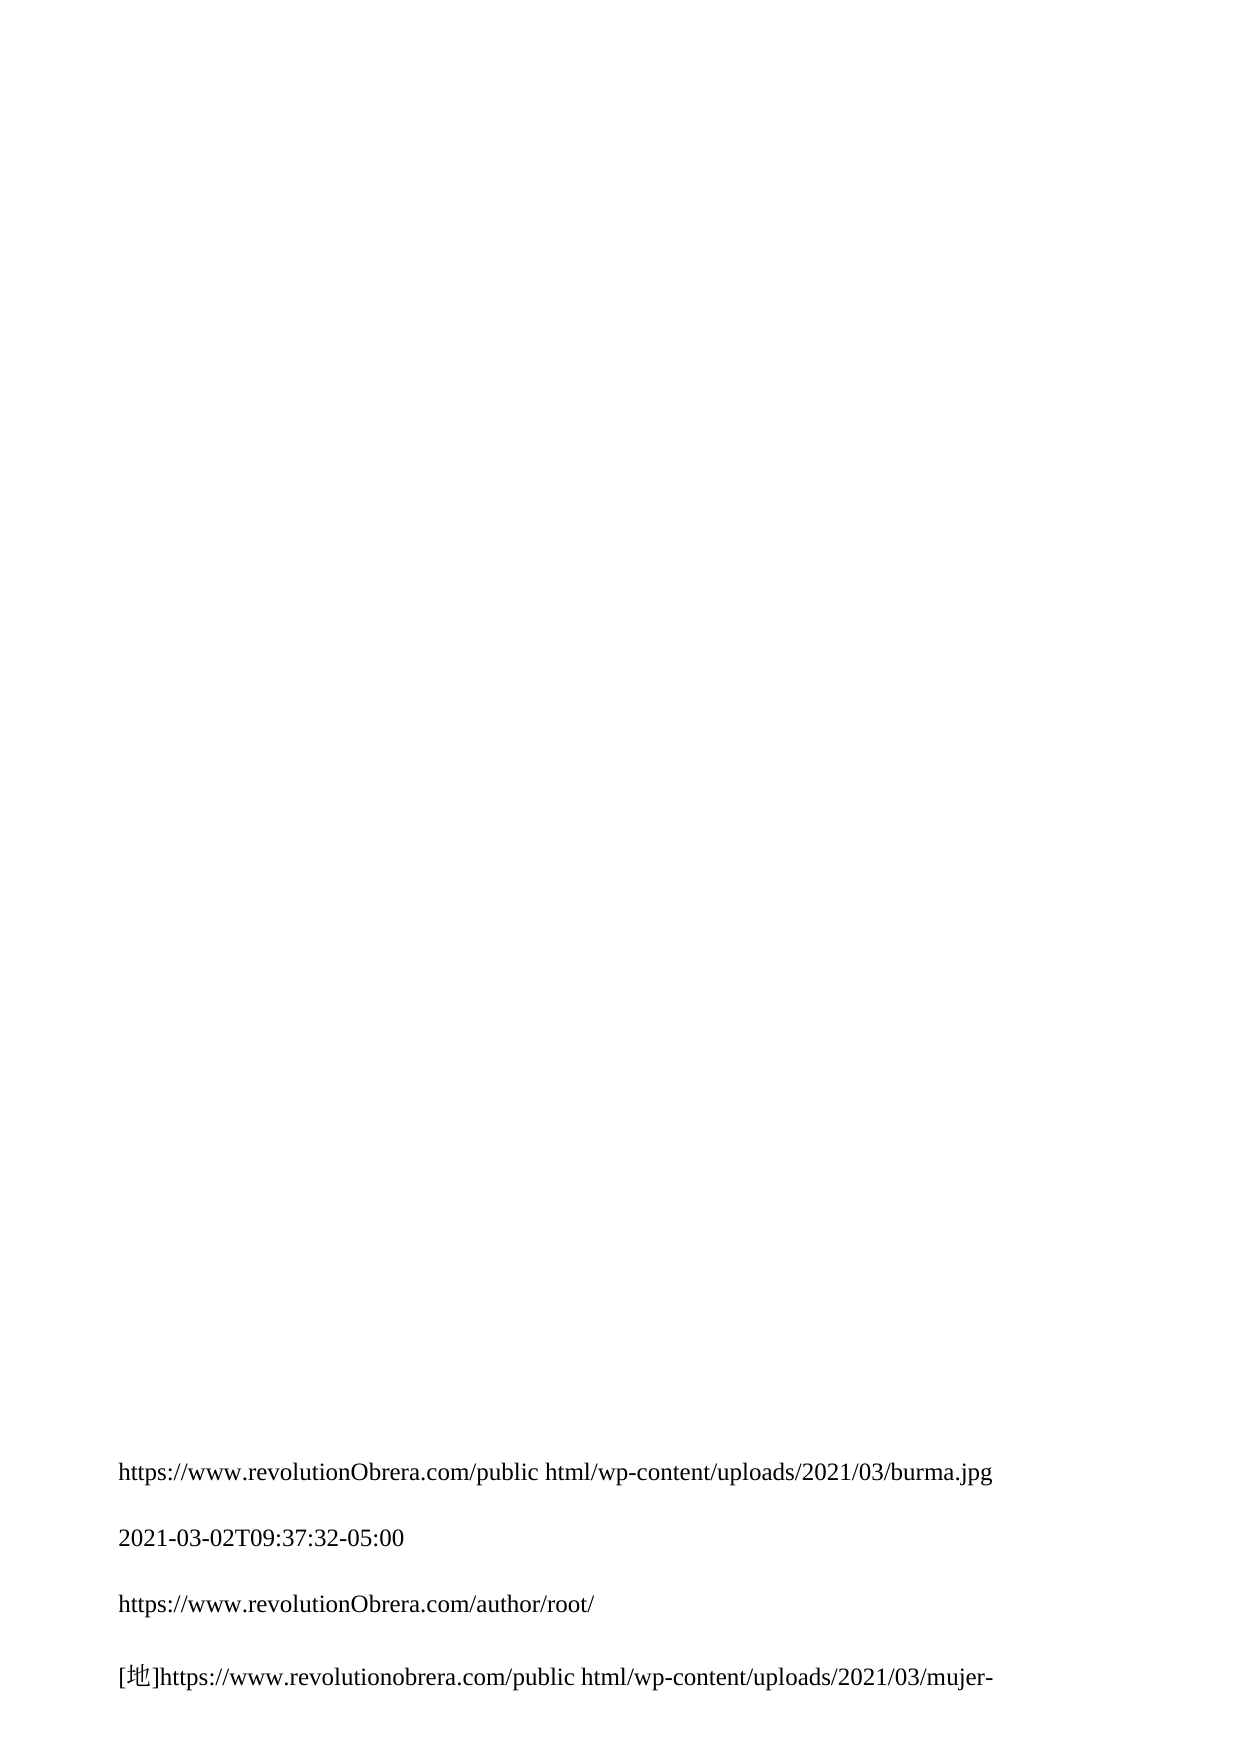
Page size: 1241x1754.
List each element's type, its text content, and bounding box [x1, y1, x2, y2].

text https://www.revolutionObrera.com/public html/wp-content/uploads/2021/03/burma.jpg 2021-03-02T09:37:32-05:00 https://www.revolutionObrera.com/author/root/ [地]https://www.revolutionobrera.com/public html/wp-content/uploads/2021/03/mujer-burma.jpg'，'https://www.revolutionObrera.com/public html/wp-content/uploads/2021/03/burma-3.jpg'，'https://www.revolutionObrera.com/public html/wp-content/uploads/2021/03/burma-2.jpg“，“哦。https://www.revolutionObrera.com/public html/wp-content/uploads/2020/01/protocol-520x245.jpg'，'https://www.revolutionObrera.com/public html/wp-content/uploads/2018/04/conversatoriomarx-520x245.jpg'，'https://www.revolutionObrera.com/public html/wp-content/uploads/2016/11/salary-520x245.jpg“，“哦。https://www.revolutionObrera.com/wp-content/uploads/2017/04/supportnos.jpg'，'https://www.revolutionObrera.com/public html/wp-content/plugins/telegram-bot/img/telegramiconmini.jpg'，'https://www.revolutionObrera.com/public html/wp-content/uploads/2020/10/pgi-620x349.png“，“哦。https://www.revolutionObrera.com/public html/wp-content/uploads/2021/01/bella-org-back-620x620.jpeg'，'https://www.revolutionObrera.com/public html/wp-content/uploads/2020/10/vologo-620x233.png'，'https://www.revolutionObrera.com/public html/wp-content/uploads/2020/10/blogs-620x165.png“，“哦。https://www.revolutionObrera.com/public html/wp-content/uploads/2021/01/ro-494.jpg'，'https://www.revolutionObrera.com/public html/wp-content/uploads/2021/01/almanaque-2121.jpg'，'https://www.revolutionObrera.com/public html/wp-content/uploads/2020/07/portadesafios.jpg“，“哦。https://www.revolutionObrera.com/wp-content/uploads/2020/01/programmuoclm.jpg'，'https://www.revolutionObrera.com/wp-content/uploads/2016/08/portalg.jpg'，'https://www.revolutionObrera.com/public html/wp-content/plugins/email-subscribers/lite/public/images/spinner.gif“，“哦。https://www.revolutionObrera.com/propossite/wp-content/uploads/2015/08/logof.png“] 在緬甸不同的城市，群眾勇敢地走上街頭，抗議軍政府及其在2月1日發動的政變，因為據報道，在去年11月的選舉中，全國民主聯盟獲勝，並像2015年一樣再次獲勝，這次是對被軍方逮捕的候選人昂山素季的選舉舞弊。 在示威活動中，2月9日，年輕的Mya Thwe Thwe Khine在被警察用烏茲衝鋒槍擊中頭部後被殺害，這起令人髮指的謀殺案在街頭、遊行、示威和其他反對軍政府的示威活動中激起了戰鬥。 成千上萬的人開始抗議，不僅是對政變，而且是對國家恐怖主義的抗議，這一點在網際網路法庭上被證明是為了阻止社交媒體，主要是年輕人用來召集路障和遊行；25多人被警察和軍隊用槍殺害；超過770名被拘留者，其中只有少數人獲釋。群眾站在街上，與一個殘暴獨裁政權的暴政作鬥爭，儘管軍方直接威脅說，那些鼓動示威遊行的人，他們呼籲“特別是情緒化的青少年和年輕人走上一條他們將遭受生命損失的對抗之路”，這清楚地表明，他們公開的治理政策是針對戰鬥群眾生命的國家恐怖主義。 帝國主義者並沒有放棄同謀的沉默和虛偽的“制裁”和“所謂的”制裁，而緬甸人民的工人、農民、學生、教師卻在流血，他們已經鼓起勇氣面對軍政府。但這還不夠。革命共產黨人必須採取行動，提高鬥爭的性質，超越從一個專制的、殺人的政府變成一個更民主的資產階級政府，這是統治階級專政的特徵。只有一個革命的先鋒隊黨不僅領導政權更迭的鬥爭，而且領導社會主義革命的鬥爭，帝國主義的資本主義制度才會動搖，它給世界人民帶來了最大的不幸。 在哥倫比亞，我們對這些示威活動表示聲援，並利用我們的網路傳播對國家恐怖主義和緬甸人民在街頭勝利的譴責。我們呼籲加倍努力，在傳銷的基礎上建立新的共產主義國際，這是共產黨人在世界範圍內組織和領導世界反帝國主義鬥爭的必要組織。 [昂山素季”，“緬甸”，“緬甸軍事政變”，“緬甸” [118, 1424, 1181, 1692]
